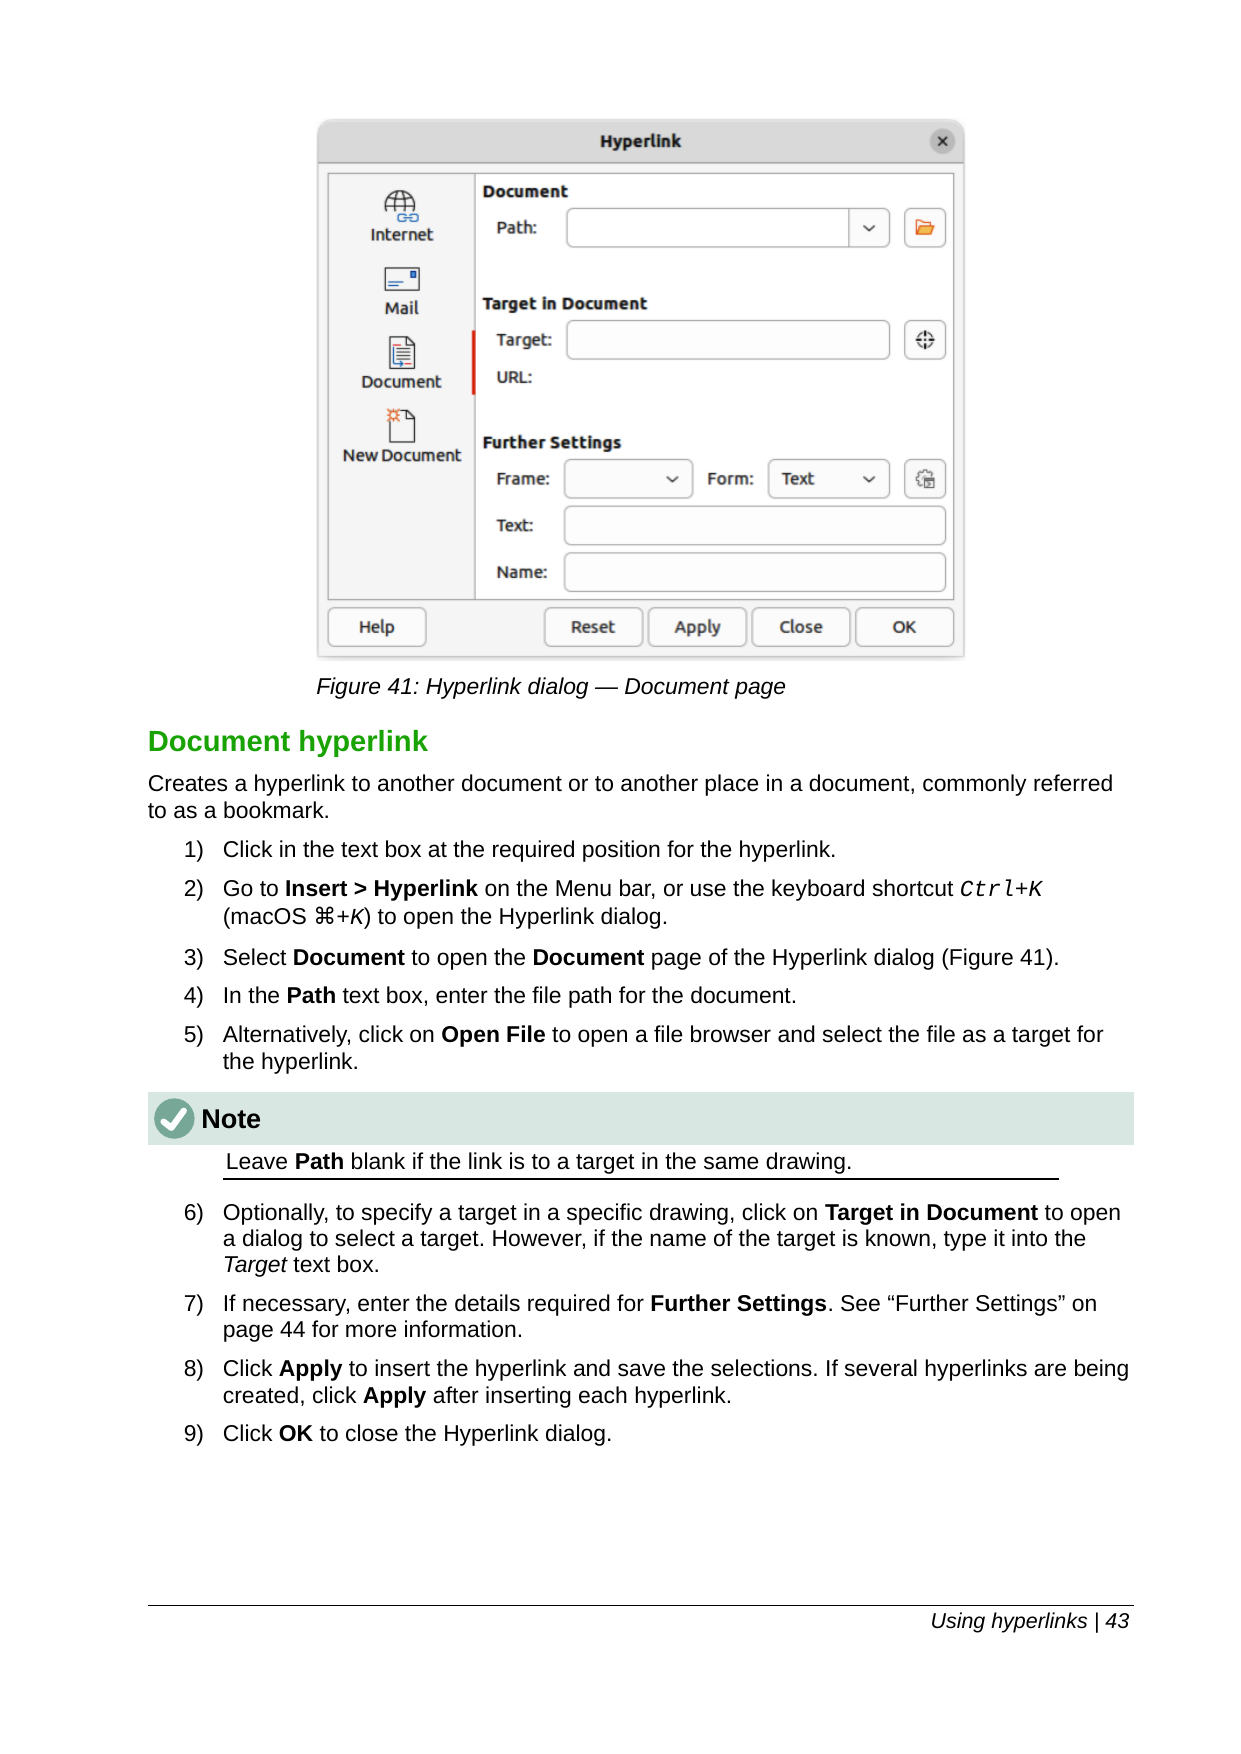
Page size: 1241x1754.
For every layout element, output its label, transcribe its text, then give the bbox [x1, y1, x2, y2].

subtitle Note [148, 1092, 1134, 1145]
list Click in the text box at the required position for the hyperlink. [204, 836, 1134, 862]
list Click Apply to insert the hyperlink and save the selections. If several hyperlinks are being created, click Apply after inserting each hyperlink. [204, 1355, 1134, 1408]
list Click OK to close the Hyperlink dialog. [204, 1420, 1134, 1447]
text Leave Path blank if the link is to a target in the same drawing. [223, 1145, 1059, 1178]
text Creates a hyperlink to another document or to another place in a document, commonly referred to as a bookmark. [148, 770, 1134, 823]
list Select Document to open the Document page of the Hyperlink dialog (Figure 41). [204, 944, 1134, 970]
list Alternatively, click on Open File to open a file browser and select the file as a target for the hyperlink. [204, 1021, 1134, 1074]
list If necessary, enter the details required for Further Settings. See “Further Settings” on page 44 for more information. [204, 1290, 1134, 1343]
list Optionally, to specify a target in a specific drawing, click on Target in Document to open a dialog to select a target. However, if the name of the target is known, type it into the Target text box. [204, 1198, 1134, 1277]
subtitle Document hyperlink [148, 724, 1134, 758]
list Go to Insert > Hyperlink on the Menu bar, or use the keyboard shortcut Ctrl+K (macOS ⌘+K) to open the Hyperlink dialog. [204, 874, 1134, 931]
list In the Path text box, enter the file path for the document. [204, 982, 1134, 1009]
text Figure 41: Hyperlink dialog — Document page [316, 673, 966, 699]
picture [316, 118, 966, 661]
